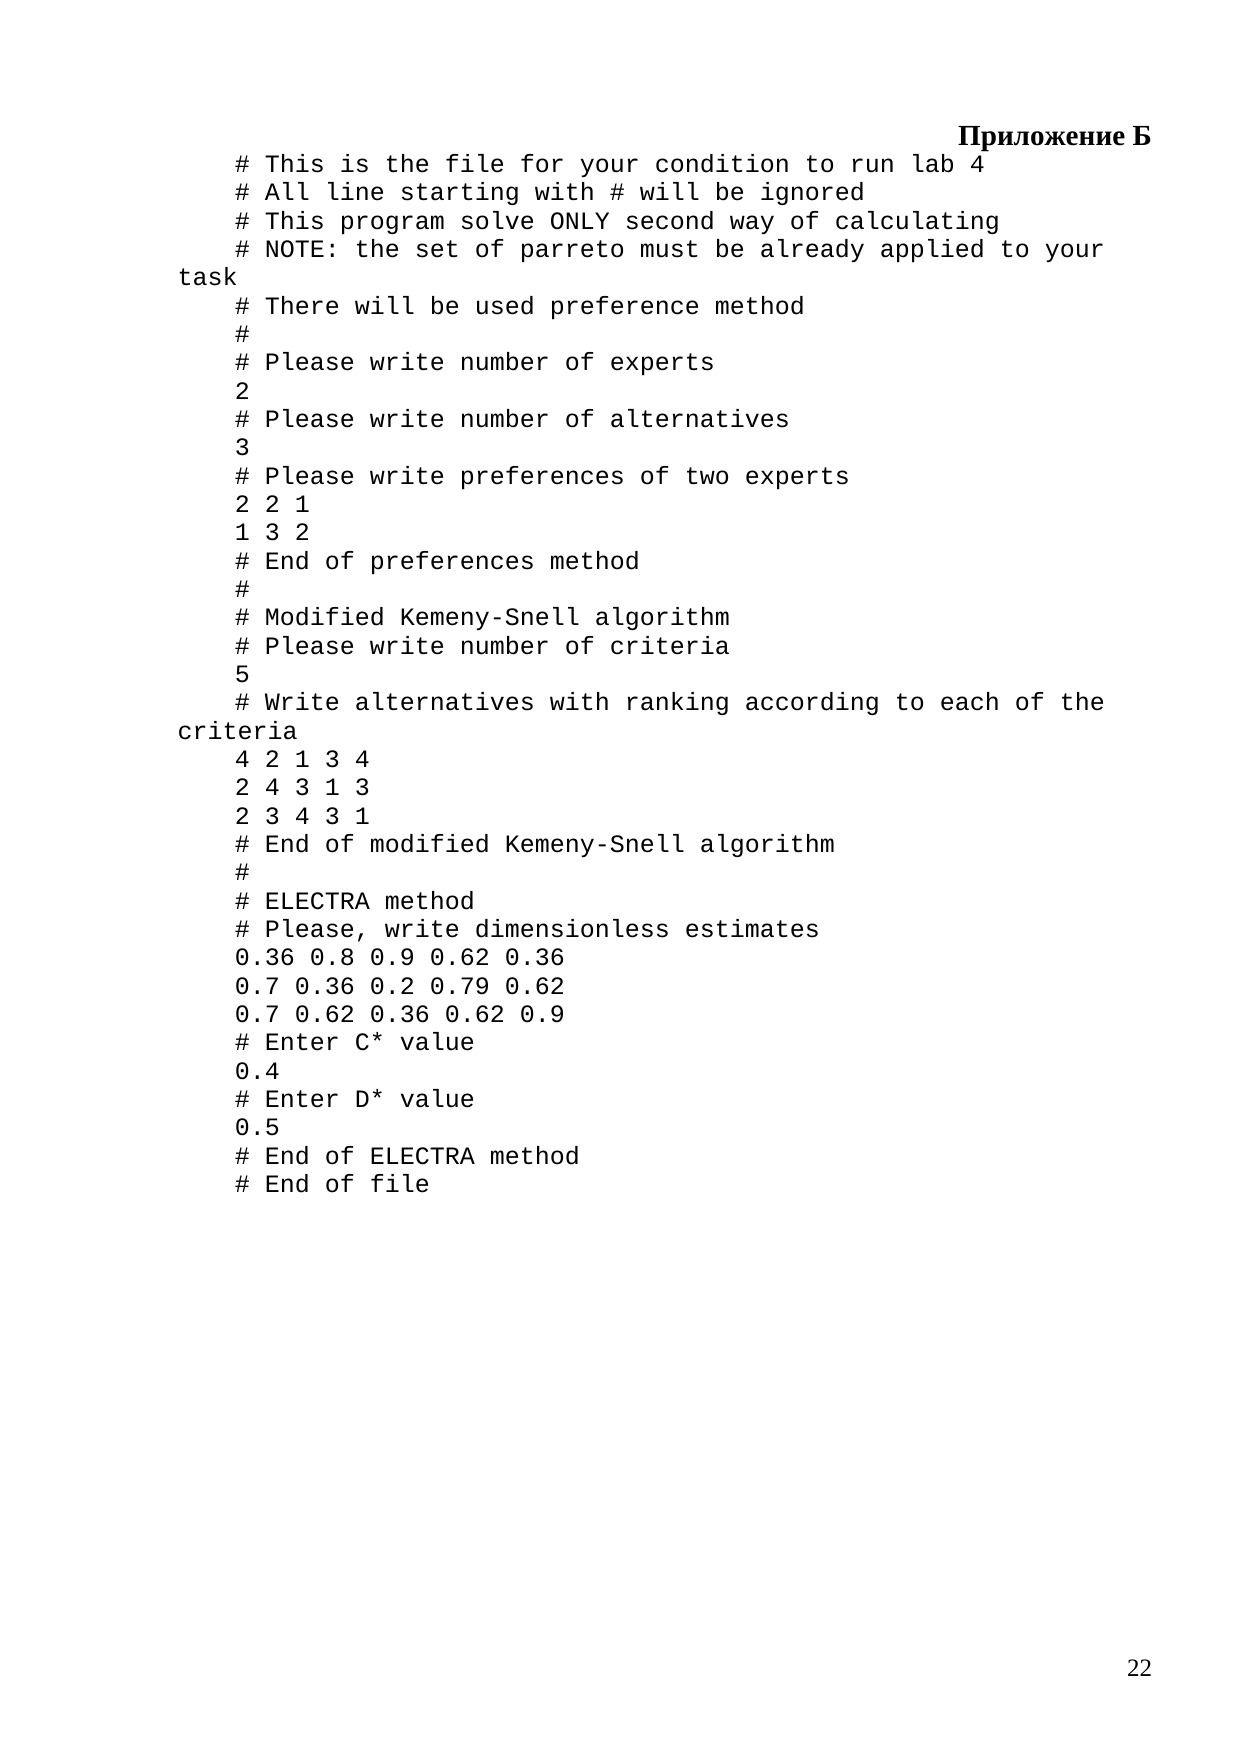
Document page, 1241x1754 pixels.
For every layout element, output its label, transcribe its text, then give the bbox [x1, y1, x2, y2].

text 3 [177, 435, 1152, 463]
text # Please write number of experts [177, 350, 1152, 378]
text # Modified Kemeny-Snell algorithm [177, 605, 1152, 633]
text 4 2 1 3 4 [177, 747, 1152, 775]
text # End of modified Kemeny-Snell algorithm [177, 832, 1152, 860]
text # This is the file for your condition to run lab 4 [177, 152, 1152, 180]
text 2 3 4 3 1 [177, 803, 1152, 832]
text # [177, 322, 1152, 350]
text 2 [177, 378, 1152, 407]
text # Please write preferences of two experts [177, 463, 1152, 492]
text # Enter C* value [177, 1030, 1152, 1058]
text # [177, 860, 1152, 888]
text # ELECTRA method [177, 888, 1152, 917]
text 0.4 [177, 1058, 1152, 1087]
text # Enter D* value [177, 1087, 1152, 1115]
text 2 4 3 1 3 [177, 775, 1152, 803]
text # Please, write dimensionless estimates [177, 917, 1152, 945]
text 0.7 0.36 0.2 0.79 0.62 [177, 973, 1152, 1002]
text # There will be used preference method [177, 293, 1152, 322]
text # Write alternatives with ranking according to each of the criteria [177, 690, 1152, 747]
text # End of preferences method [177, 548, 1152, 577]
text # Please write number of criteria [177, 633, 1152, 662]
text 0.7 0.62 0.36 0.62 0.9 [177, 1002, 1152, 1030]
text # This program solve ONLY second way of calculating [177, 208, 1152, 237]
text # NOTE: the set of parreto must be already applied to your task [177, 237, 1152, 293]
text 1 3 2 [177, 520, 1152, 548]
text # All line starting with # will be ignored [177, 180, 1152, 208]
text # [177, 577, 1152, 605]
text 5 [177, 662, 1152, 690]
text 0.5 [177, 1115, 1152, 1143]
text # End of file [177, 1172, 1152, 1200]
text 2 2 1 [177, 492, 1152, 520]
text # End of ELECTRA method [177, 1143, 1152, 1172]
text 0.36 0.8 0.9 0.62 0.36 [177, 945, 1152, 973]
text Приложение Б [177, 118, 1152, 152]
text # Please write number of alternatives [177, 407, 1152, 435]
